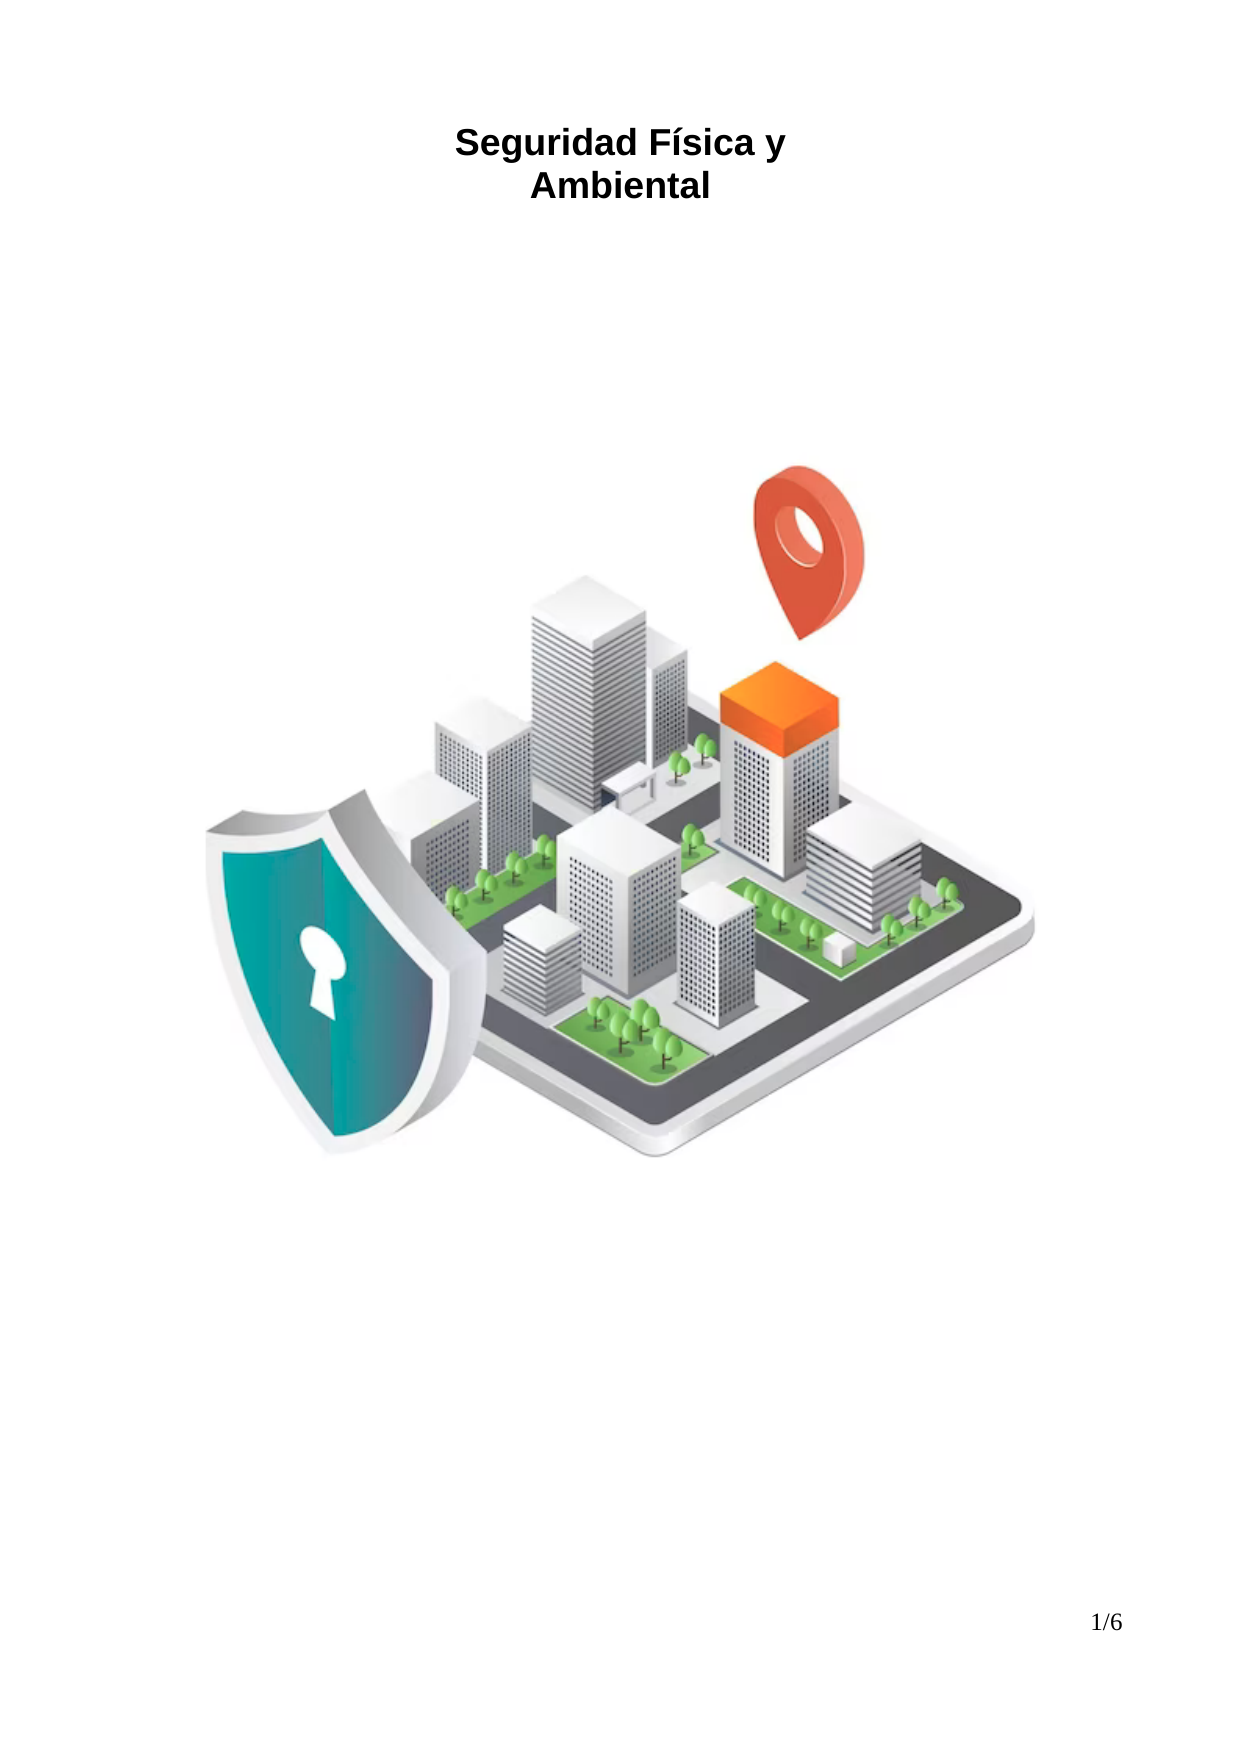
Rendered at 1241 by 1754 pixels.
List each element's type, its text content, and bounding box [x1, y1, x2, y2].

text Seguridad Física y Ambiental [401, 121, 839, 207]
picture [131, 420, 1110, 1234]
